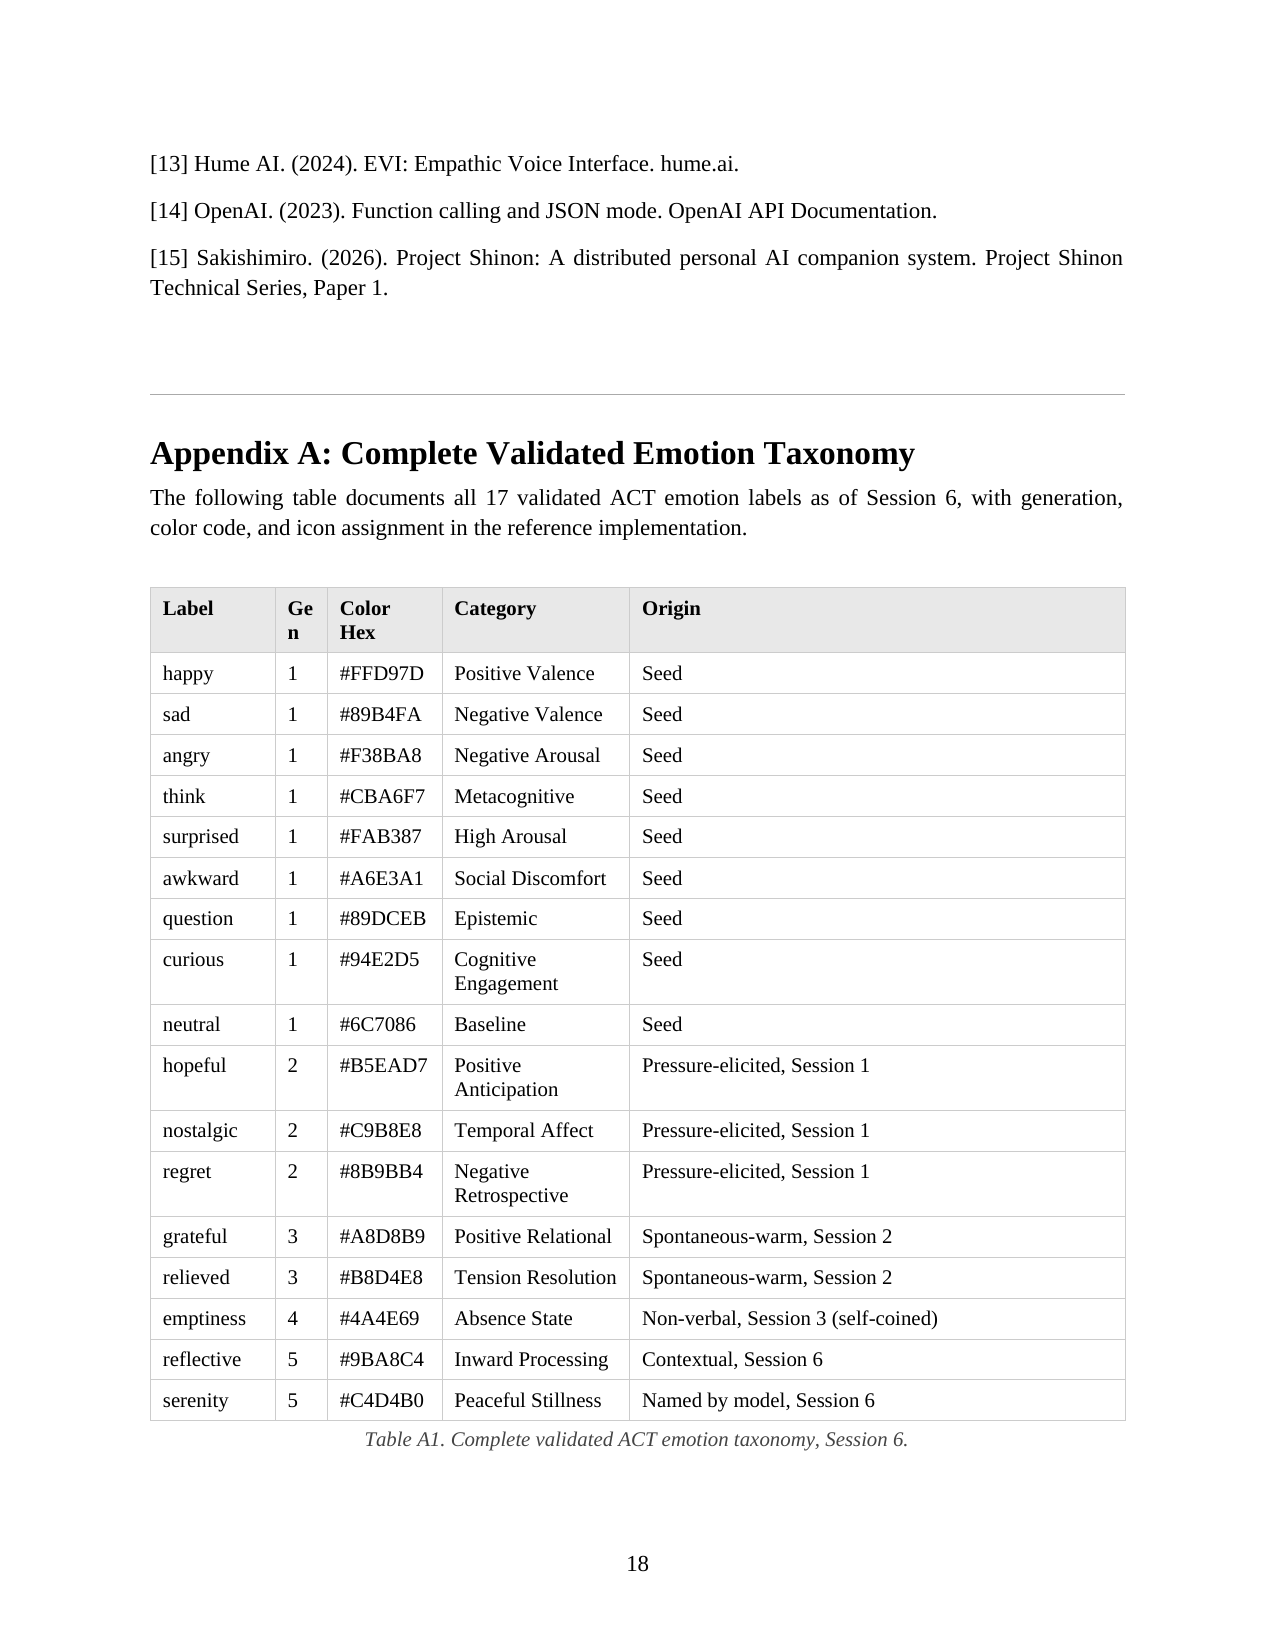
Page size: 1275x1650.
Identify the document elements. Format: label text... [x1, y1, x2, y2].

table_cell Social Discomfort [443, 858, 629, 898]
table_cell Seed [630, 817, 1125, 857]
table_cell Spontaneous-warm, Session 2 [630, 1217, 1125, 1257]
text [13] Hume AI. (2024). EVI: Empathic Voice Interface. hume.ai. [150, 150, 1125, 176]
table_cell 1 [276, 940, 327, 1004]
table_cell Seed [630, 899, 1125, 939]
table_cell 2 [276, 1111, 327, 1151]
table_cell High Arousal [443, 817, 629, 857]
table_cell #B5EAD7 [328, 1046, 442, 1110]
table_header Gen [276, 588, 327, 652]
table_header Label [151, 588, 275, 652]
table_cell #6C7086 [328, 1005, 442, 1045]
table_cell Metacognitive [443, 776, 629, 816]
table_cell Positive Valence [443, 653, 629, 693]
table_cell 2 [276, 1152, 327, 1216]
table_cell #FFD97D [328, 653, 442, 693]
table_cell #8B9BB4 [328, 1152, 442, 1216]
table_cell Contextual, Session 6 [630, 1340, 1125, 1379]
table_cell Pressure-elicited, Session 1 [630, 1046, 1125, 1110]
table_cell happy [151, 653, 275, 693]
table_cell Seed [630, 940, 1125, 1004]
text [15] Sakishimiro. (2026). Project Shinon: A distributed personal AI companion system. Project Shinon Technical Series, Paper 1. [150, 244, 1125, 300]
table_cell Baseline [443, 1005, 629, 1045]
table_cell Peaceful Stillness [443, 1380, 629, 1420]
table_cell 2 [276, 1046, 327, 1110]
table_cell Seed [630, 735, 1125, 775]
table_cell grateful [151, 1217, 275, 1257]
table_cell angry [151, 735, 275, 775]
table_cell Epistemic [443, 899, 629, 939]
table_cell Inward Processing [443, 1340, 629, 1379]
table_cell Seed [630, 694, 1125, 734]
table_cell 4 [276, 1299, 327, 1338]
text The following table documents all 17 validated ACT emotion labels as of Session 6, with generation, color code, and icon assignment in the reference implementation. [150, 484, 1125, 540]
table_cell #94E2D5 [328, 940, 442, 1004]
table_cell relieved [151, 1258, 275, 1297]
table_cell nostalgic [151, 1111, 275, 1151]
table_cell sad [151, 694, 275, 734]
table_cell 5 [276, 1340, 327, 1379]
table_cell Negative Valence [443, 694, 629, 734]
table_header Category [443, 588, 629, 652]
table_cell Absence State [443, 1299, 629, 1338]
table_cell #FAB387 [328, 817, 442, 857]
table_cell awkward [151, 858, 275, 898]
table_cell Spontaneous-warm, Session 2 [630, 1258, 1125, 1297]
table_cell #89B4FA [328, 694, 442, 734]
table_cell Positive Relational [443, 1217, 629, 1257]
table_cell Seed [630, 776, 1125, 816]
table_cell question [151, 899, 275, 939]
table_cell reflective [151, 1340, 275, 1379]
table_cell emptiness [151, 1299, 275, 1338]
table_cell Pressure-elicited, Session 1 [630, 1111, 1125, 1151]
table_cell 3 [276, 1258, 327, 1297]
table_cell Named by model, Session 6 [630, 1380, 1125, 1420]
table_cell #CBA6F7 [328, 776, 442, 816]
table_cell 1 [276, 817, 327, 857]
table_cell Seed [630, 858, 1125, 898]
table_cell Tension Resolution [443, 1258, 629, 1297]
table_cell 1 [276, 653, 327, 693]
table_cell #A6E3A1 [328, 858, 442, 898]
table_cell #B8D4E8 [328, 1258, 442, 1297]
table_cell Seed [630, 1005, 1125, 1045]
table_cell Temporal Affect [443, 1111, 629, 1151]
text Table A1. Complete validated ACT emotion taxonomy, Session 6. [150, 1427, 1125, 1451]
table_cell neutral [151, 1005, 275, 1045]
table_cell serenity [151, 1380, 275, 1420]
table_cell Negative Retrospective [443, 1152, 629, 1216]
table_cell 5 [276, 1380, 327, 1420]
table_cell surprised [151, 817, 275, 857]
table_cell Seed [630, 653, 1125, 693]
text [14] OpenAI. (2023). Function calling and JSON mode. OpenAI API Documentation. [150, 197, 1125, 223]
table_cell regret [151, 1152, 275, 1216]
table_cell 1 [276, 899, 327, 939]
table_cell #89DCEB [328, 899, 442, 939]
table_header Origin [630, 588, 1125, 652]
table_cell curious [151, 940, 275, 1004]
table_cell #4A4E69 [328, 1299, 442, 1338]
subtitle Appendix A: Complete Validated Emotion Taxonomy [150, 433, 1125, 471]
table_cell Positive Anticipation [443, 1046, 629, 1110]
table_cell Cognitive Engagement [443, 940, 629, 1004]
table_cell 1 [276, 694, 327, 734]
table_header Color Hex [328, 588, 442, 652]
table_cell #C9B8E8 [328, 1111, 442, 1151]
table_cell hopeful [151, 1046, 275, 1110]
table_cell 1 [276, 776, 327, 816]
table_cell #A8D8B9 [328, 1217, 442, 1257]
table_cell #9BA8C4 [328, 1340, 442, 1379]
table_cell 1 [276, 1005, 327, 1045]
table_cell Pressure-elicited, Session 1 [630, 1152, 1125, 1216]
table_cell think [151, 776, 275, 816]
table_cell 1 [276, 858, 327, 898]
table_cell #C4D4B0 [328, 1380, 442, 1420]
table_cell 1 [276, 735, 327, 775]
table_cell #F38BA8 [328, 735, 442, 775]
table_cell Non-verbal, Session 3 (self-coined) [630, 1299, 1125, 1338]
table_cell Negative Arousal [443, 735, 629, 775]
table_cell 3 [276, 1217, 327, 1257]
